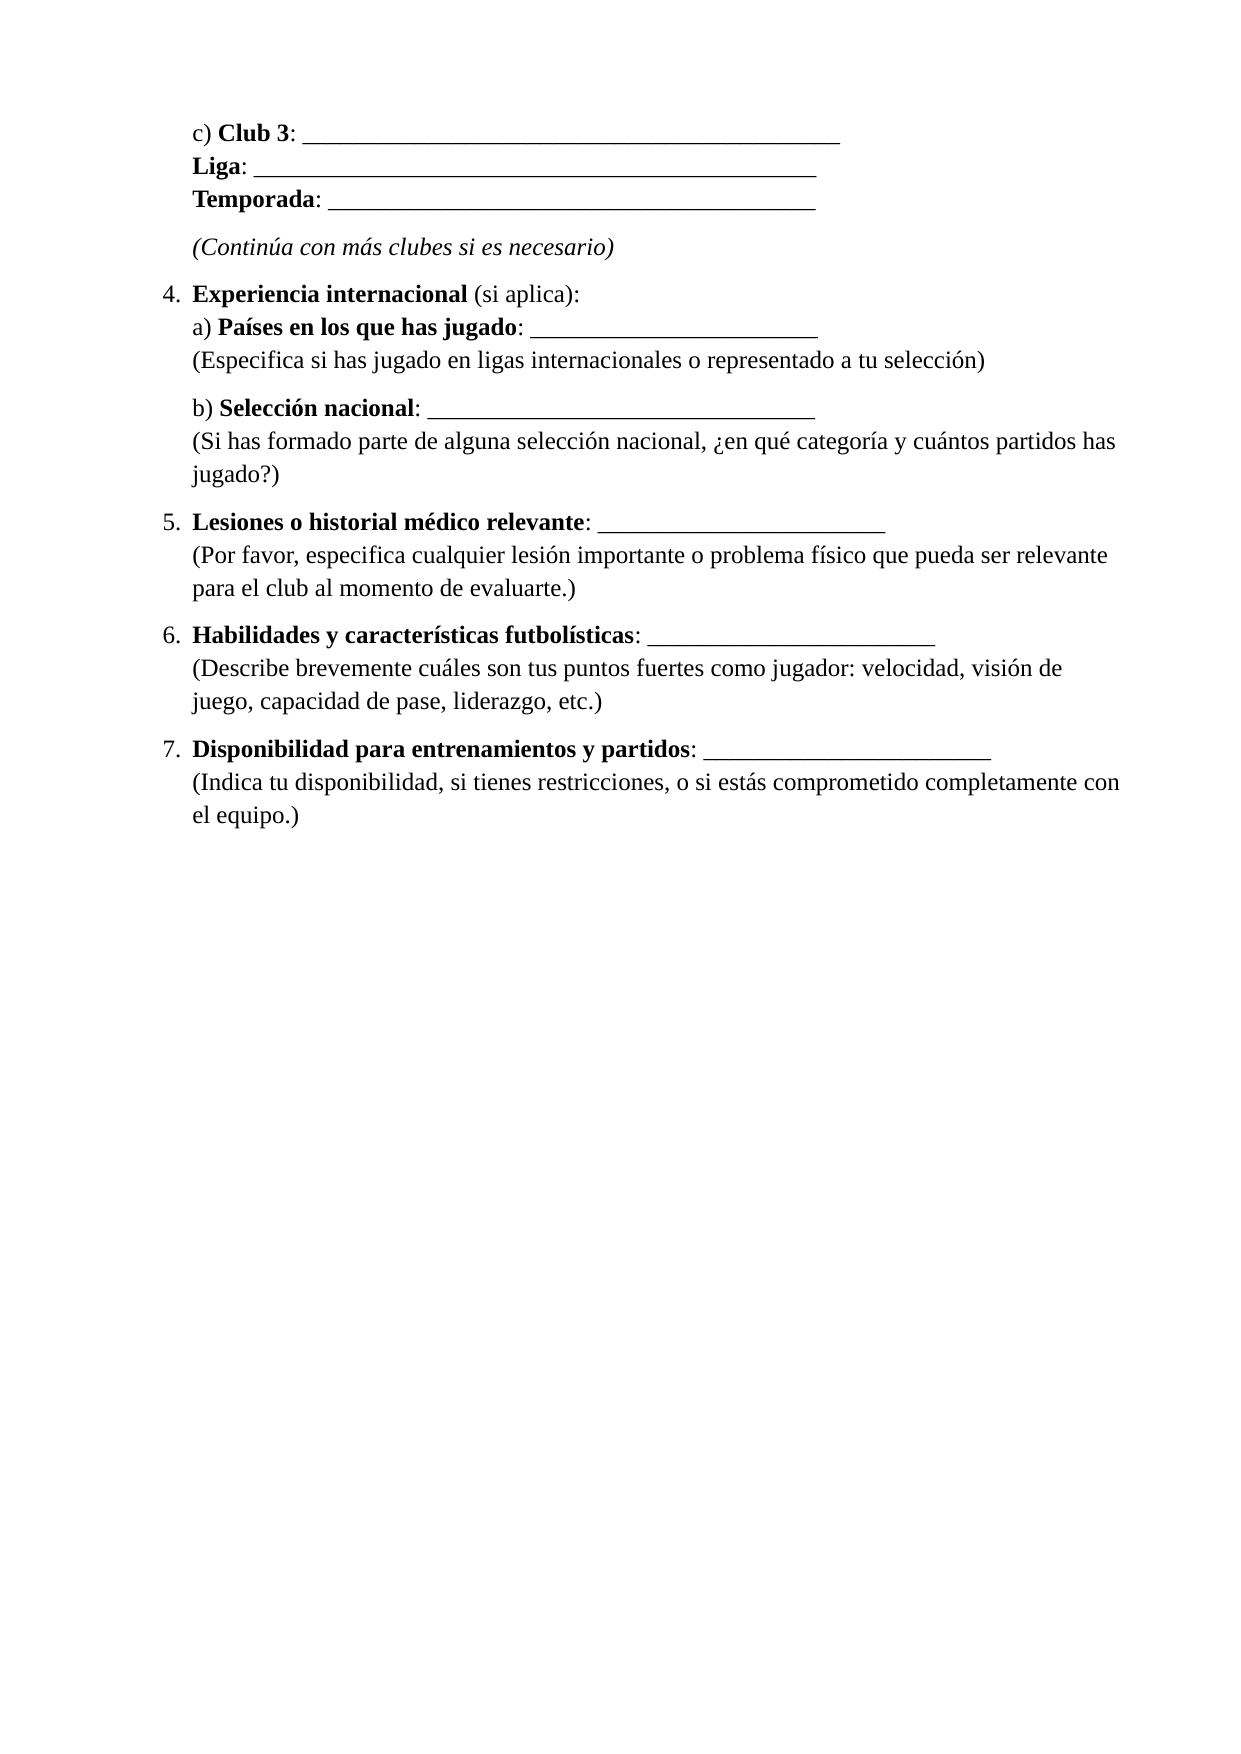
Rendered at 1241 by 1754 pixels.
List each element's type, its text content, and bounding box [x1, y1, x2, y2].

list Experiencia internacional (si aplica): a) Países en los que has jugado: _______________________ (Especifica si has jugado en ligas internacionales o representado a tu selección) [162, 279, 1122, 374]
list Disponibilidad para entrenamientos y partidos: _______________________ (Indica tu disponibilidad, si tienes restricciones, o si estás comprometido completamente con el equipo.) [162, 734, 1122, 829]
list b) Selección nacional: _______________________________ (Si has formado parte de alguna selección nacional, ¿en qué categoría y cuántos partidos has jugado?) [162, 393, 1122, 488]
list c) Club 3: ___________________________________________ Liga: _____________________________________________ Temporada: _______________________________________ [162, 118, 1122, 213]
list Habilidades y características futbolísticas: _______________________ (Describe brevemente cuáles son tus puntos fuertes como jugador: velocidad, visión de juego, capacidad de pase, liderazgo, etc.) [162, 620, 1122, 715]
list Lesiones o historial médico relevante: _______________________ (Por favor, especifica cualquier lesión importante o problema físico que pueda ser relevante para el club al momento de evaluarte.) [162, 507, 1122, 601]
list (Continúa con más clubes si es necesario) [162, 232, 1122, 261]
